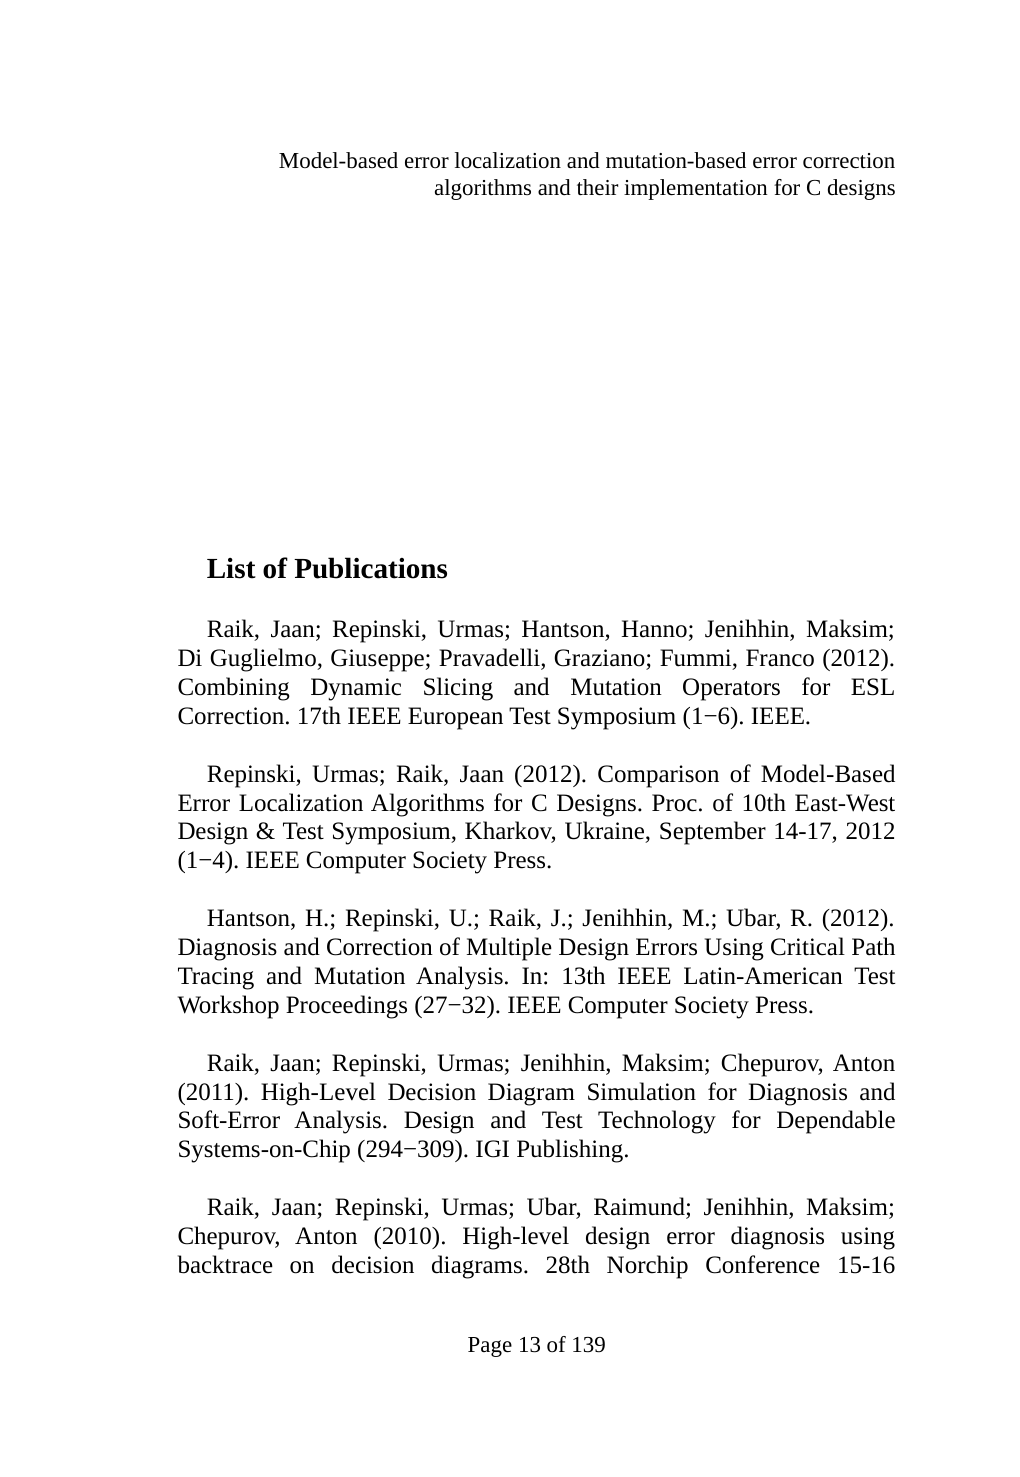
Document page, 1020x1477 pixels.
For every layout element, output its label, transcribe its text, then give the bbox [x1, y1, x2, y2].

text Raik, Jaan; Repinski, Urmas; Hantson, Hanno; Jenihhin, Maksim; Di Guglielmo, Giuseppe; Pravadelli, Graziano; Fummi, Franco (2012). Combining Dynamic Slicing and Mutation Operators for ESL Correction. 17th IEEE European Test Symposium (1−6). IEEE. [177, 614, 896, 729]
text Raik, Jaan; Repinski, Urmas; Jenihhin, Maksim; Chepurov, Anton (2011). High-Level Decision Diagram Simulation for Diagnosis and Soft-Error Analysis. Design and Test Technology for Dependable Systems-on-Chip (294−309). IGI Publishing. [177, 1048, 896, 1163]
text Hantson, H.; Repinski, U.; Raik, J.; Jenihhin, M.; Ubar, R. (2012). Diagnosis and Correction of Multiple Design Errors Using Critical Path Tracing and Mutation Analysis. In: 13th IEEE Latin-American Test Workshop Proceedings (27−32). IEEE Computer Society Press. [177, 903, 896, 1018]
subtitle List of Publications [207, 551, 896, 585]
text Repinski, Urmas; Raik, Jaan (2012). Comparison of Model-Based Error Localization Algorithms for C Designs. Proc. of 10th East-West Design & Test Symposium, Kharkov, Ukraine, September 14-17, 2012 (1−4). IEEE Computer Society Press. [177, 759, 896, 874]
text Raik, Jaan; Repinski, Urmas; Ubar, Raimund; Jenihhin, Maksim; Chepurov, Anton (2010). High-level design error diagnosis using backtrace on decision diagrams. 28th Norchip Conference 15-16 [177, 1192, 896, 1279]
